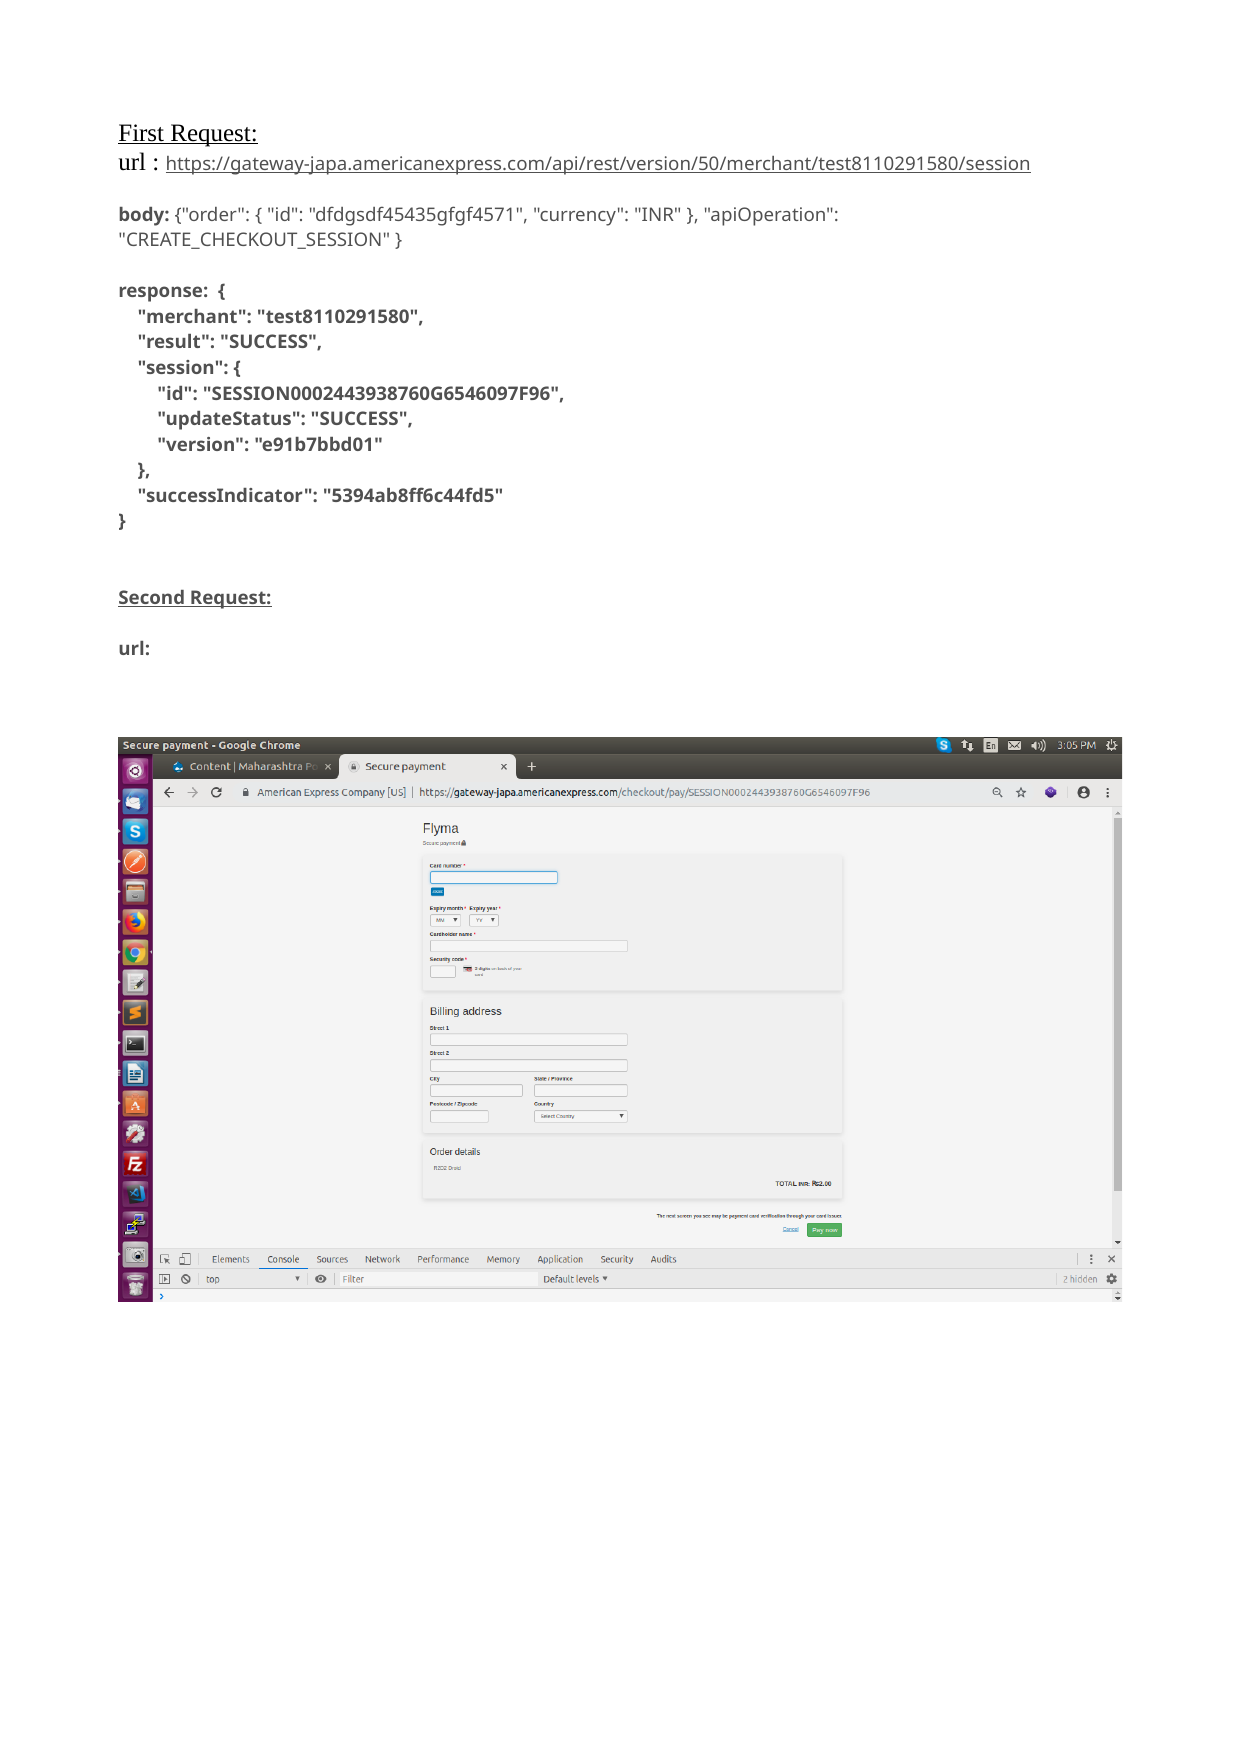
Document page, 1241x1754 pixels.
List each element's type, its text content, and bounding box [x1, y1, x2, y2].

text "session": { [118, 354, 1122, 380]
text response: { [118, 278, 1122, 303]
text "updateStatus": "SUCCESS", [118, 405, 1122, 431]
text "id": "SESSION0002443938760G6546097F96", [118, 380, 1122, 405]
picture [118, 737, 1123, 1302]
text "successIndicator": "5394ab8ff6c44fd5" [118, 482, 1122, 507]
text First Request: [118, 118, 1122, 147]
text "version": "e91b7bbd01" [118, 431, 1122, 456]
text url : https://gateway-japa.americanexpress.com/api/rest/version/50/merchant/test8110291580/session [118, 147, 1122, 176]
text url: [118, 635, 1122, 661]
text "merchant": "test8110291580", [118, 303, 1122, 329]
text } [118, 507, 1122, 533]
text "result": "SUCCESS", [118, 329, 1122, 354]
text body: {"order": { "id": "dfdgsdf45435gfgf4571", "currency": "INR" }, "apiOperation": "CREATE_CHECKOUT_SESSION" } [118, 201, 1122, 252]
text }, [118, 456, 1122, 482]
text Second Request: [118, 584, 1122, 609]
